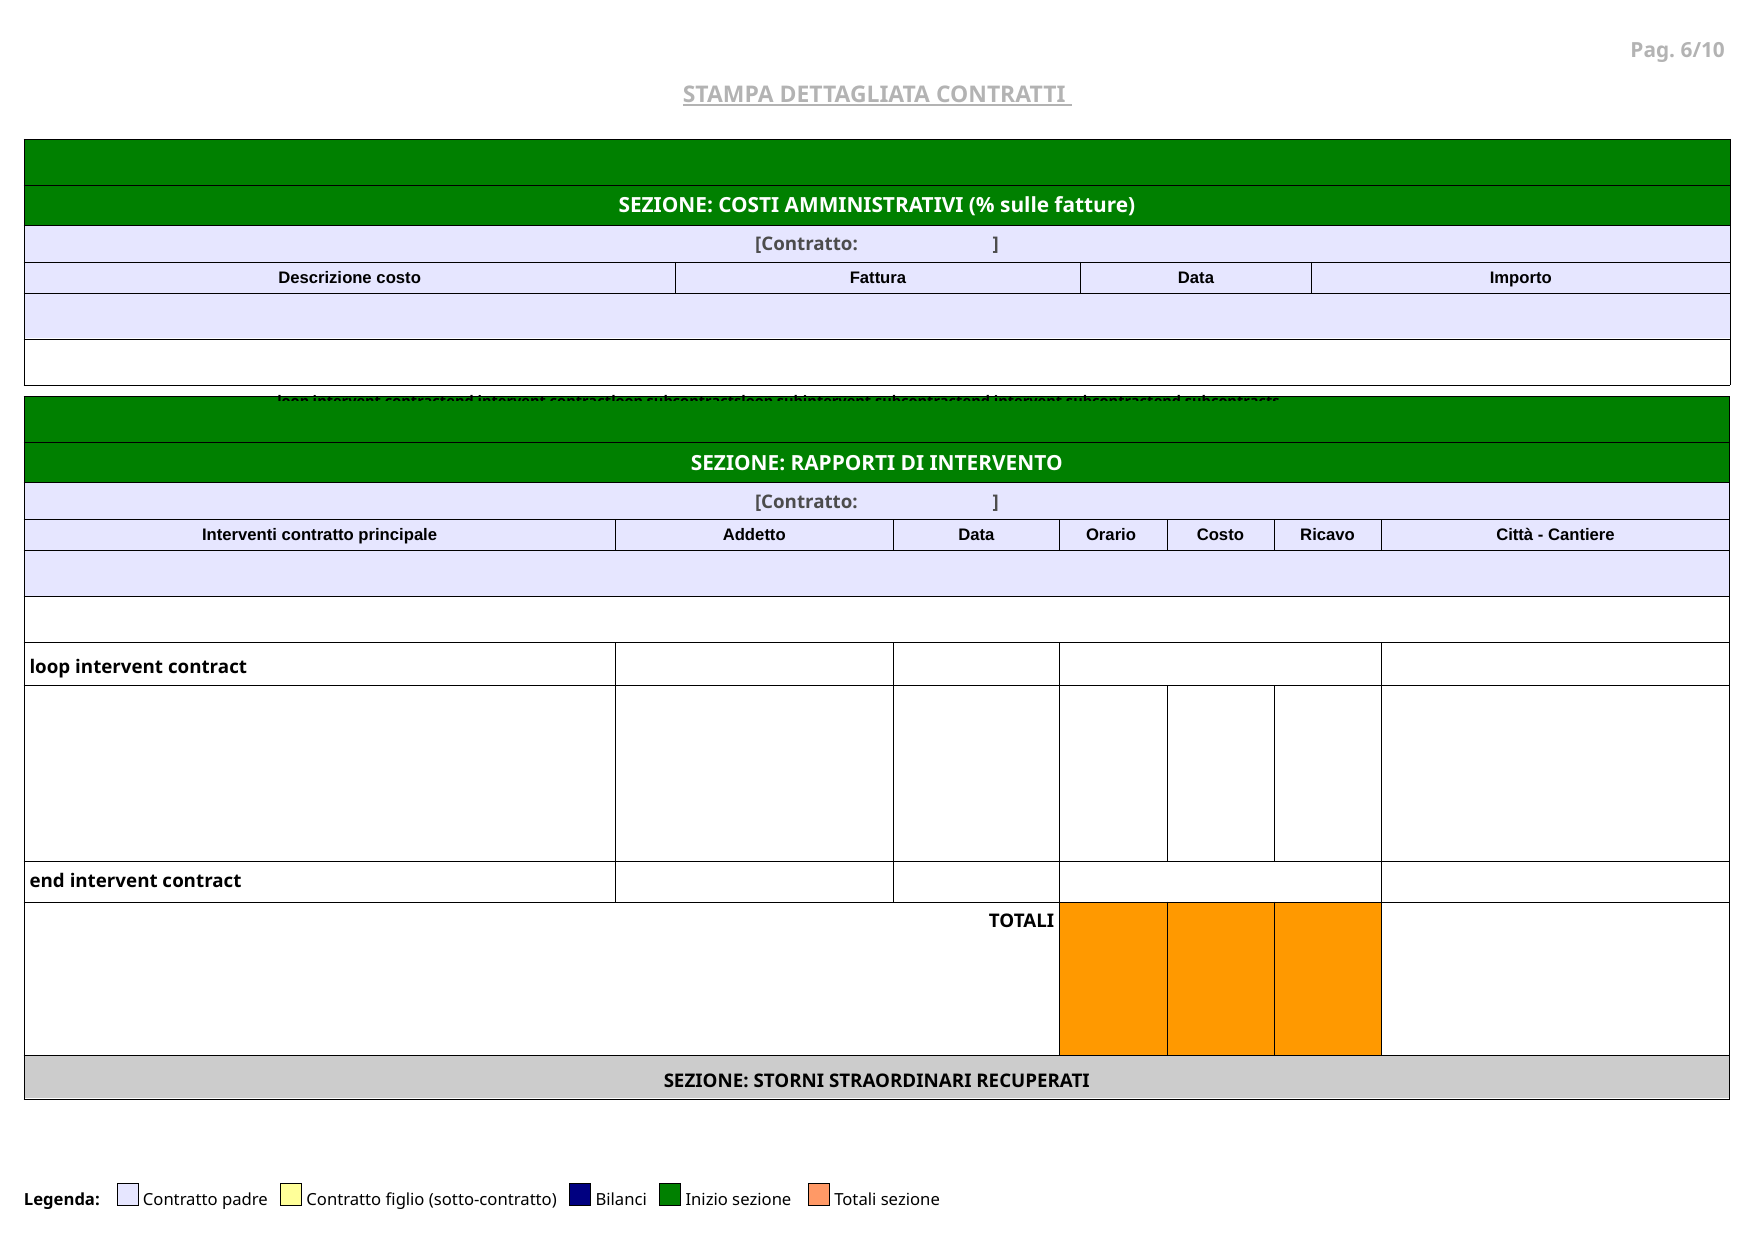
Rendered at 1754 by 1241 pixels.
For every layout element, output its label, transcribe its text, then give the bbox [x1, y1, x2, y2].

table_cell [894, 643, 1059, 685]
table_cell Ricavo [1275, 520, 1381, 550]
table_cell <formatLang((contract.price_operation or 0.0) * (intervent.amount_operation or 0.0))> [1275, 686, 1381, 861]
table_cell <intervent.city_id.name if intervent.city_id else ""> <"(Cant. %s)"%(intervent.location_site) if intervent.location_site else ""> [1382, 686, 1729, 861]
table_cell Costo [1168, 520, 1274, 550]
table_cell <formatLang(get_totals('hour_cost'))> [1168, 903, 1274, 1055]
table_cell [1382, 903, 1729, 1055]
table_cell [Contratto: <contract.name>] [25, 226, 1730, 262]
table_cell [1060, 862, 1381, 902]
table_cell <formatLang((contract.price_operation or 0.0) * get_totals('operation'))> [1275, 903, 1381, 1055]
table_cell <intervent.user_id.name> [616, 686, 893, 861]
table_cell <if test="test_part('intervent', data)"> [25, 597, 1729, 642]
table_header <if test="test_part('intervent', data)"> [25, 397, 1729, 442]
table_cell Data [1081, 263, 1311, 293]
table_cell [1382, 643, 1729, 685]
table_cell [1382, 862, 1729, 902]
table_cell <intervent.intervent_annotation> <"(%s)"%(intervent.activity_id.name) if intervent.activity_id else ""> [25, 686, 615, 861]
table_cell Descrizione costo [25, 263, 675, 293]
table_cell [894, 862, 1059, 902]
table_cell </if> [25, 340, 1730, 384]
table_cell </if> [25, 551, 1729, 596]
table_cell TOTALI [25, 903, 1059, 1055]
table_cell [616, 643, 893, 685]
table_cell <formatLang(intervent.date, date=True)> [894, 686, 1059, 861]
table_cell <formatLang(intervent.amount)> [1168, 686, 1274, 861]
table_cell loop intervent contract [25, 643, 615, 685]
table_cell SEZIONE: STORNI STRAORDINARI RECUPERATI [25, 1056, 1729, 1098]
table_cell [Contratto: <contract.name>] [25, 483, 1729, 519]
table_cell Addetto [616, 520, 893, 550]
table_cell Città - Cantiere [1382, 520, 1729, 550]
table_cell Interventi contratto principale [25, 520, 615, 550]
table_cell Fattura [676, 263, 1080, 293]
table_header <if test="not test_part('intervent', data)">loop intervent contractend intervent contractloop subcontractsloop subintervent subcontractend intervent subcontractend subcontracts</if> [24, 386, 1730, 396]
table_cell end intervent contract [25, 862, 615, 902]
table_cell <formatLang(get_totals('hour'))> [1060, 903, 1167, 1055]
table_cell [1060, 643, 1381, 685]
table_cell SEZIONE: RAPPORTI DI INTERVENTO [25, 443, 1729, 482]
table_cell Importo [1312, 263, 1730, 293]
table_cell Data [894, 520, 1059, 550]
table_cell <formatLang(intervent.unit_amount)> [1060, 686, 1167, 861]
table_cell [616, 862, 893, 902]
table_cell </if> [25, 294, 1730, 338]
table_cell SEZIONE: COSTI AMMINISTRATIVI (% sulle fatture) [25, 186, 1730, 225]
table_cell Orario [1060, 520, 1167, 550]
table_header <if test="test_part('cost', data)"> [25, 140, 1730, 185]
